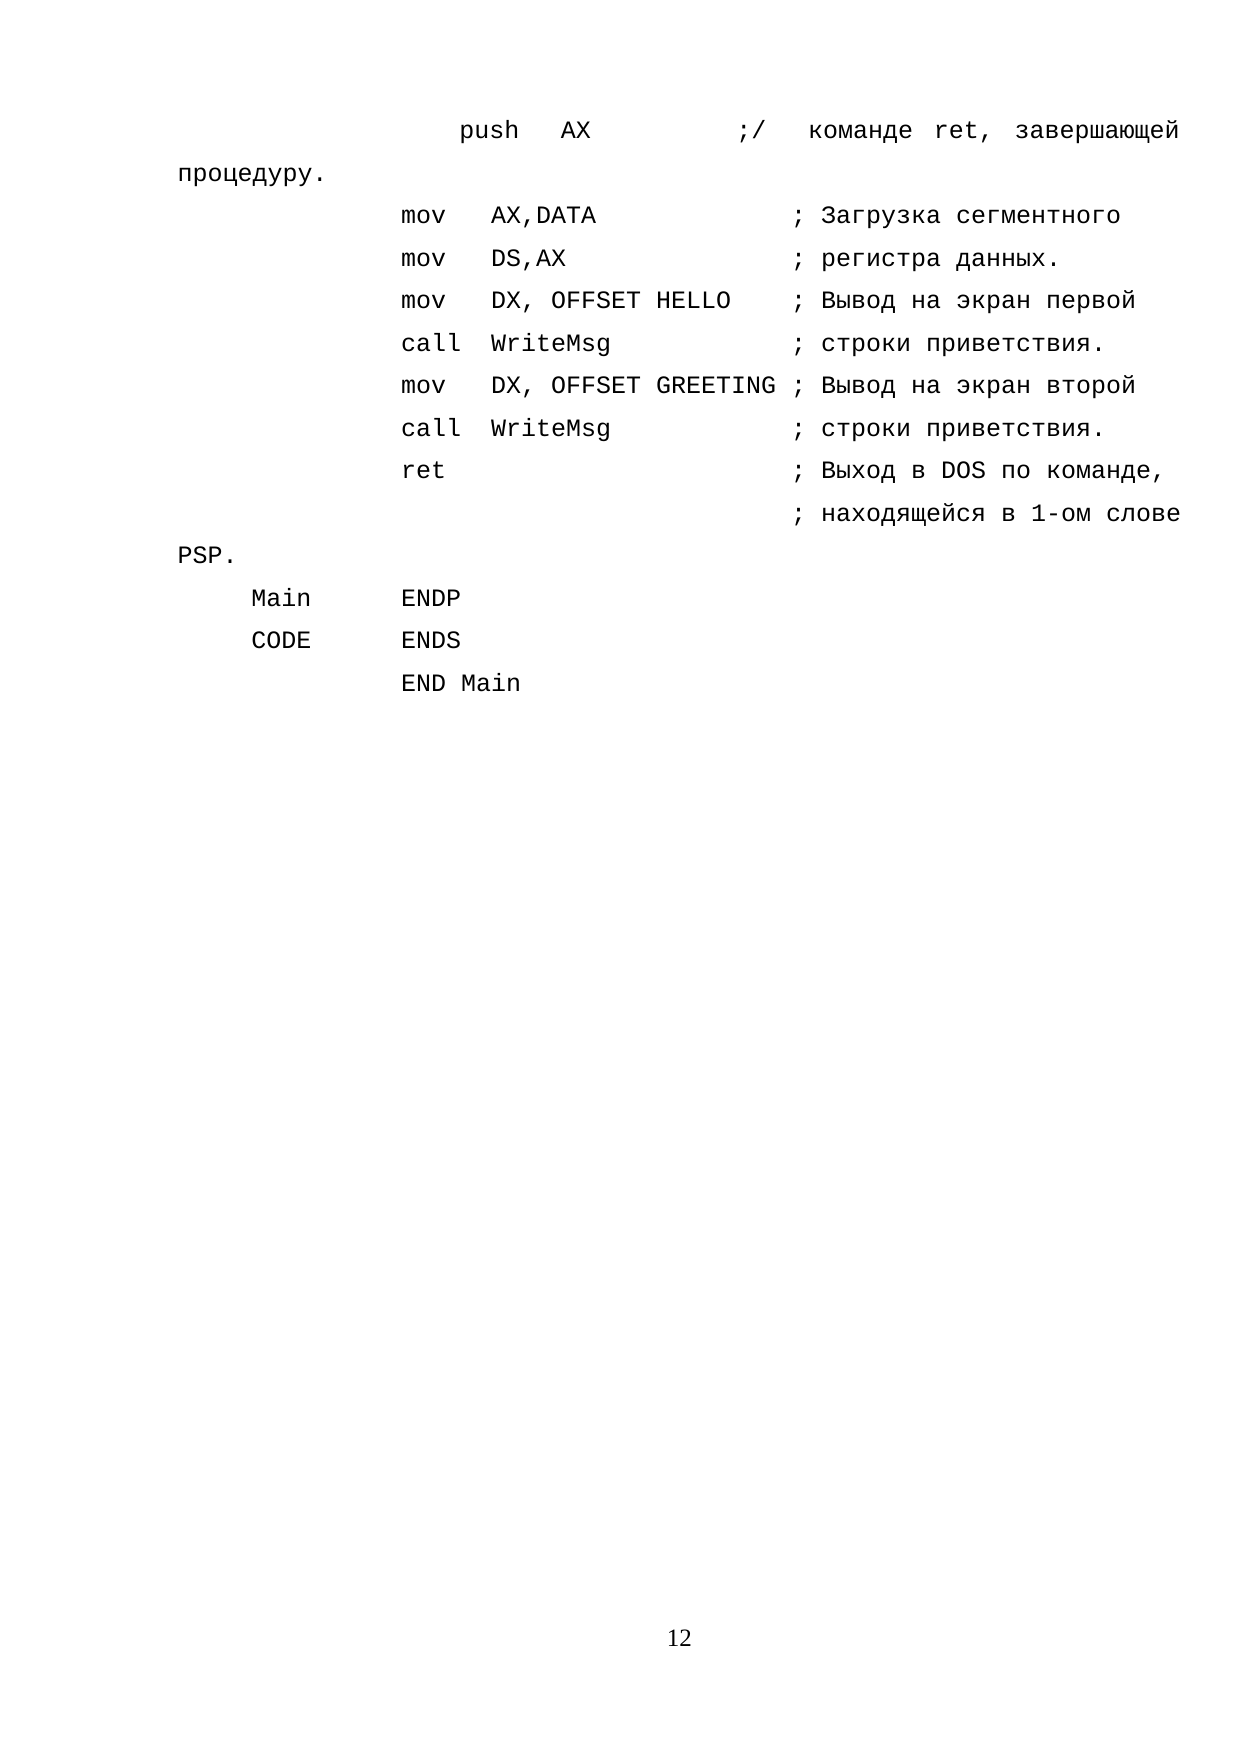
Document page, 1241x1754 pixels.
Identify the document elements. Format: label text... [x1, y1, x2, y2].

text mov DX, OFFSET HELLO ; Вывод на экран первой [177, 288, 1181, 316]
text mov AX,DATA ; Загрузка сегментного [177, 203, 1181, 231]
text push AX ;/ команде ret, завершающей процедуру. [177, 118, 1181, 189]
text ; находящейся в 1-ом слове PSP. [177, 501, 1181, 571]
text ret ; Выход в DOS по команде, [177, 458, 1181, 486]
text mov DS,AX ; регистра данных. [177, 246, 1181, 274]
text CODE ENDS [177, 628, 1181, 656]
text Main ENDP [177, 586, 1181, 614]
text mov DX, OFFSET GREETING ; Вывод на экран второй [177, 373, 1181, 401]
text call WriteMsg ; строки приветствия. [177, 331, 1181, 359]
text call WriteMsg ; строки приветствия. [177, 416, 1181, 444]
text END Main [177, 671, 1181, 699]
